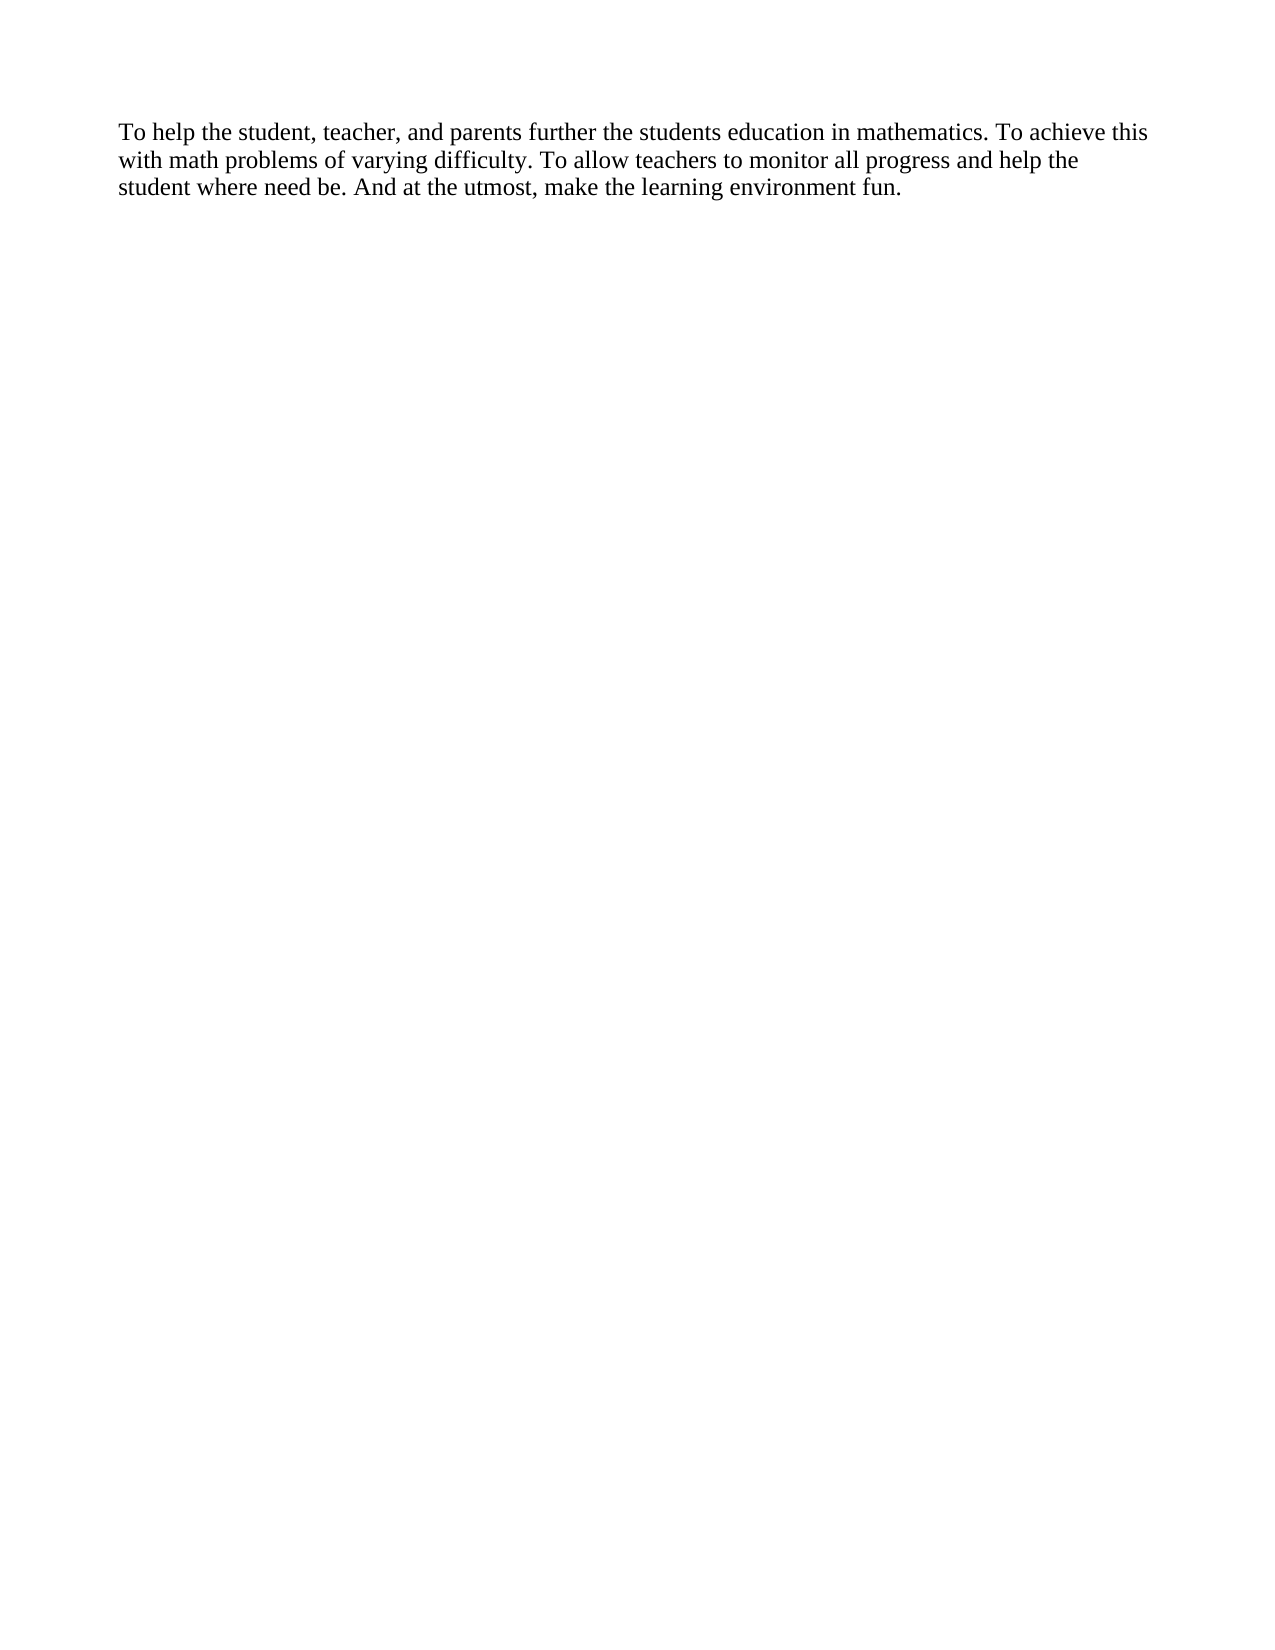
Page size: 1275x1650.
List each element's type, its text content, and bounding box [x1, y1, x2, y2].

text To help the student, teacher, and parents further the students education in mathematics. To achieve this with math problems of varying difficulty. To allow teachers to monitor all progress and help the student where need be. And at the utmost, make the learning environment fun. [118, 118, 1157, 201]
